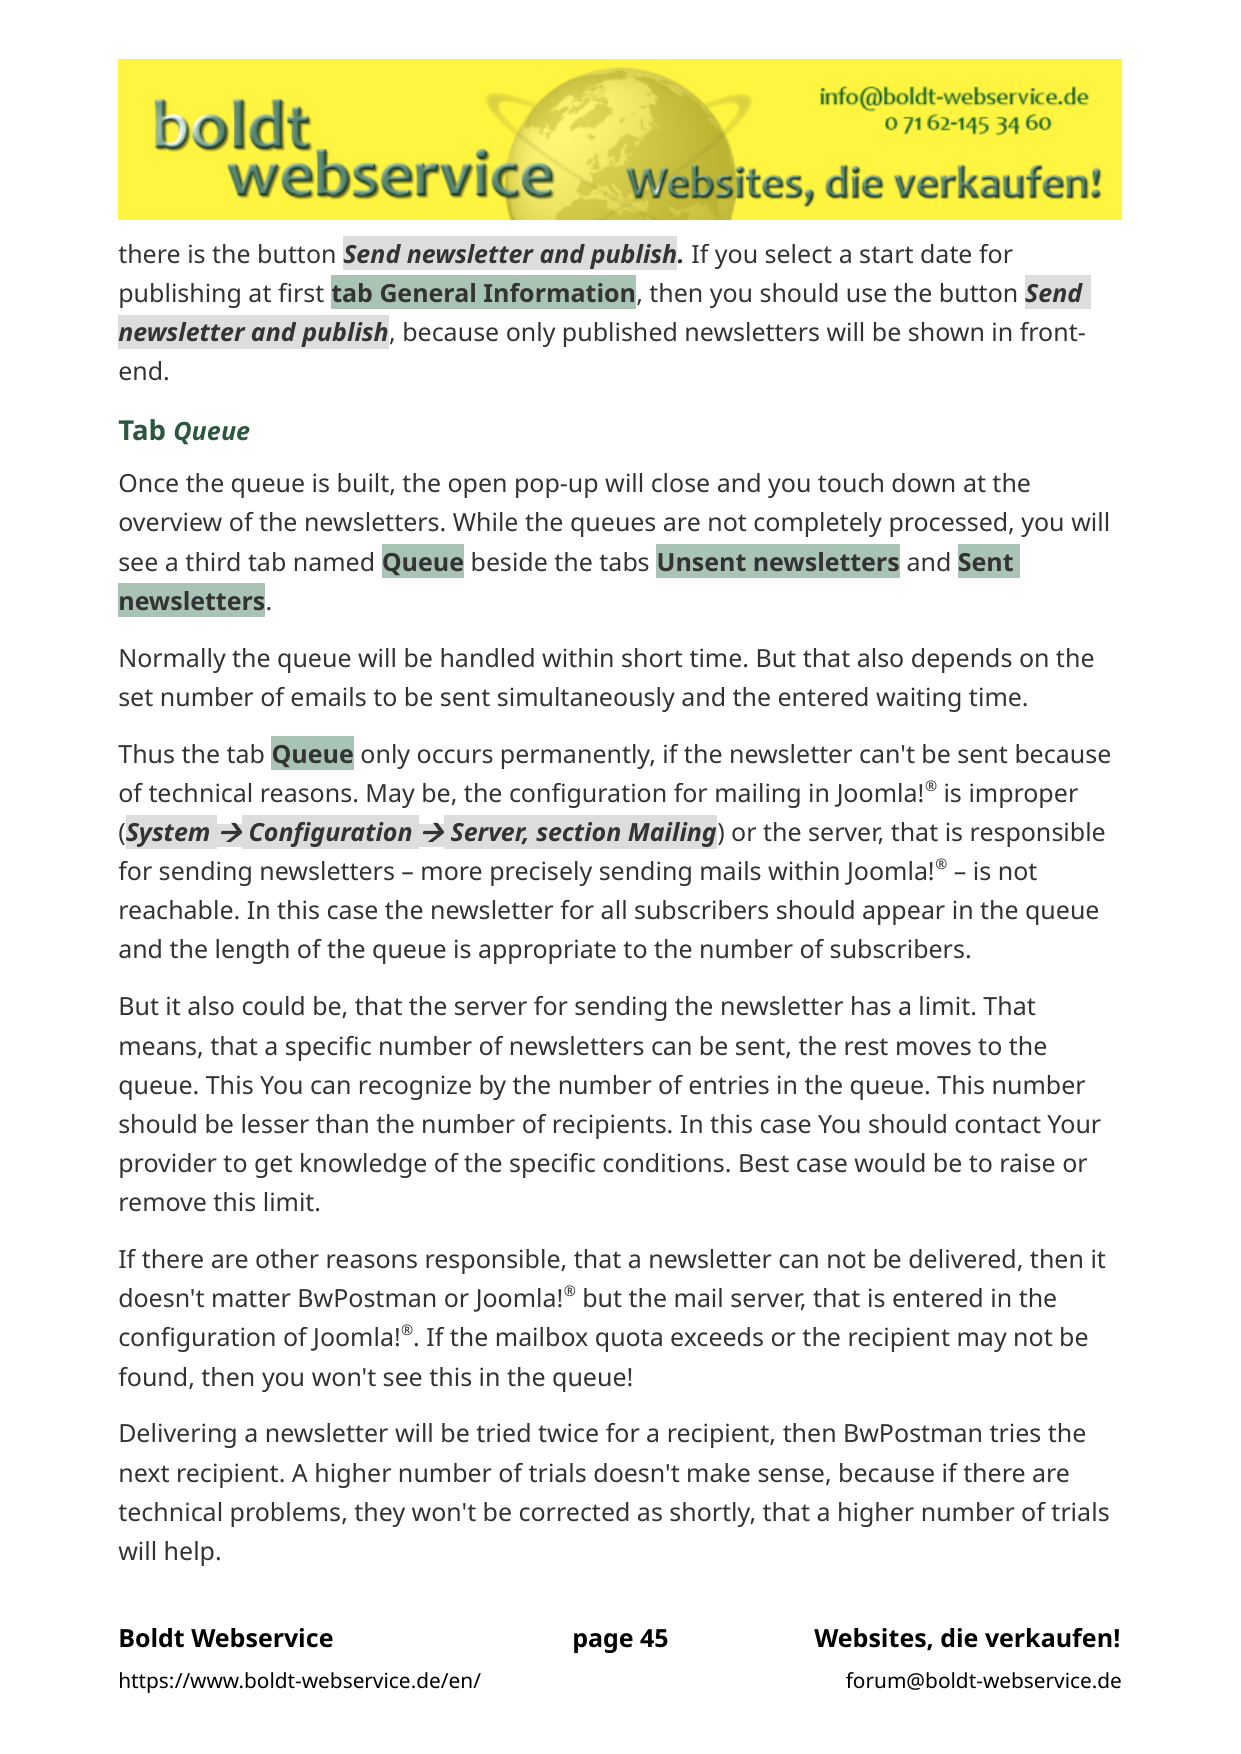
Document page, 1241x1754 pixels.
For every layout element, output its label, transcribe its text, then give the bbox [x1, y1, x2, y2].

text Normally the queue will be handled within short time. But that also depends on the set number of emails to be sent simultaneously and the entered waiting time. [118, 640, 1122, 713]
text there is the button Send newsletter and publish. If you select a start date for publishing at first tab General Information, then you should use the button Send newsletter and publish, because only published newsletters will be shown in front-end. [118, 236, 1122, 388]
text But it also could be, that the server for sending the newsletter has a limit. That means, that a specific number of newsletters can be sent, the rest moves to the queue. This You can recognize by the number of entries in the queue. This number should be lesser than the number of recipients. In this case You should contact Your provider to get knowledge of the specific conditions. Best case would be to raise or remove this limit. [118, 989, 1122, 1219]
picture [118, 59, 1123, 220]
text Delivering a newsletter will be tried twice for a recipient, then BwPostman tries the next recipient. A higher number of trials doesn't make sense, because if there are technical problems, they won't be corrected as shortly, that a higher number of trials will help. [118, 1416, 1122, 1568]
subtitle Tab Queue [118, 411, 1122, 448]
text If there are other reasons responsible, that a newsletter can not be delivered, then it doesn't matter BwPostman or Joomla!® but the mail server, that is entered in the configuration of Joomla!®. If the mailbox quota exceeds or the recipient may not be found, then you won't see this in the queue! [118, 1242, 1122, 1393]
text Thus the tab Queue only occurs permanently, if the newsletter can't be sent because of technical reasons. May be, the configuration for mailing in Joomla!® is improper (System  Configuration  Server, section Mailing) or the server, that is responsible for sending newsletters – more precisely sending mails within Joomla!® – is not reachable. In this case the newsletter for all subscribers should appear in the queue and the length of the queue is appropriate to the number of subscribers. [118, 736, 1122, 966]
text Once the queue is built, the open pop-up will close and you touch down at the overview of the newsletters. While the queues are not completely processed, you will see a third tab named Queue beside the tabs Unsent newsletters and Sent newsletters. [118, 466, 1122, 617]
